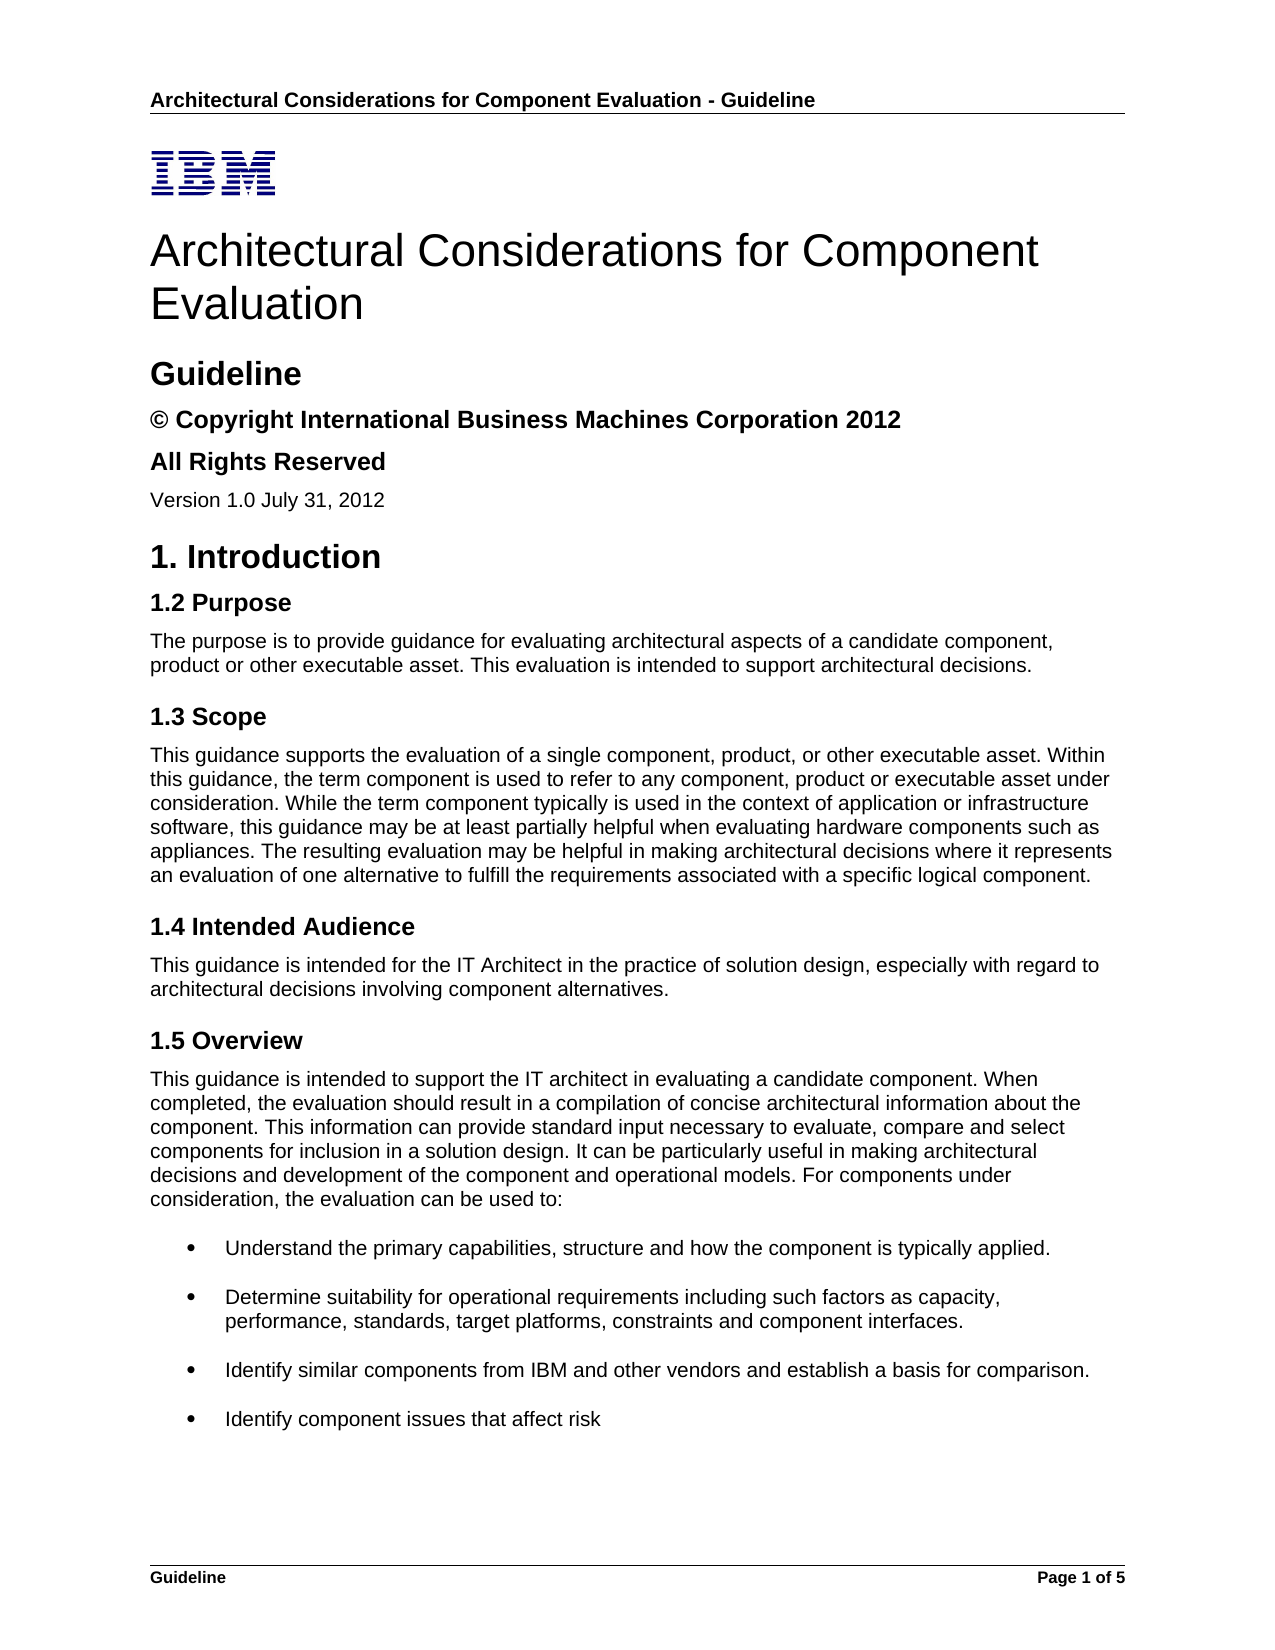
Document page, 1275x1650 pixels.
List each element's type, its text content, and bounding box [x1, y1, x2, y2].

list Determine suitability for operational requirements including such factors as capacity, performance, standards, target platforms, constraints and component interfaces. [187, 1285, 1125, 1333]
subtitle © Copyright International Business Machines Corporation 2012 [150, 405, 1125, 434]
list Identify component issues that affect risk [187, 1407, 1125, 1431]
subtitle All Rights Reserved [150, 447, 1125, 475]
subtitle Architectural Considerations for Component Evaluation [150, 224, 1125, 329]
subtitle 1.3 Scope [150, 702, 1125, 731]
subtitle Guideline [150, 354, 1125, 393]
subtitle 1.2 Purpose [150, 588, 1125, 616]
subtitle 1.5 Overview [150, 1026, 1125, 1055]
text This guidance supports the evaluation of a single component, product, or other executable asset. Within this guidance, the term component is used to refer to any component, product or executable asset under consideration. While the term component typically is used in the context of application or infrastructure software, this guidance may be at least partially helpful when evaluating hardware components such as appliances. The resulting evaluation may be helpful in making architectural decisions where it represents an evaluation of one alternative to fulfill the requirements associated with a specific logical component. [150, 743, 1125, 887]
list Identify similar components from IBM and other vendors and establish a basis for comparison. [187, 1358, 1125, 1382]
text This guidance is intended to support the IT architect in evaluating a candidate component. When completed, the evaluation should result in a compilation of concise architectural information about the component. This information can provide standard input necessary to evaluate, compare and select components for inclusion in a solution design. It can be particularly useful in making architectural decisions and development of the component and operational models. For components under consideration, the evaluation can be used to: [150, 1067, 1125, 1211]
subtitle 1. Introduction [150, 537, 1125, 575]
text The purpose is to provide guidance for evaluating architectural aspects of a candidate component, product or other executable asset. This evaluation is intended to support architectural decisions. [150, 629, 1125, 677]
text Version 1.0 July 31, 2012 [150, 488, 1125, 512]
text This guidance is intended for the IT Architect in the practice of solution design, especially with regard to architectural decisions involving component alternatives. [150, 953, 1125, 1001]
list Understand the primary capabilities, structure and how the component is typically applied. [187, 1236, 1125, 1260]
picture [151, 151, 276, 196]
subtitle 1.4 Intended Audience [150, 912, 1125, 941]
